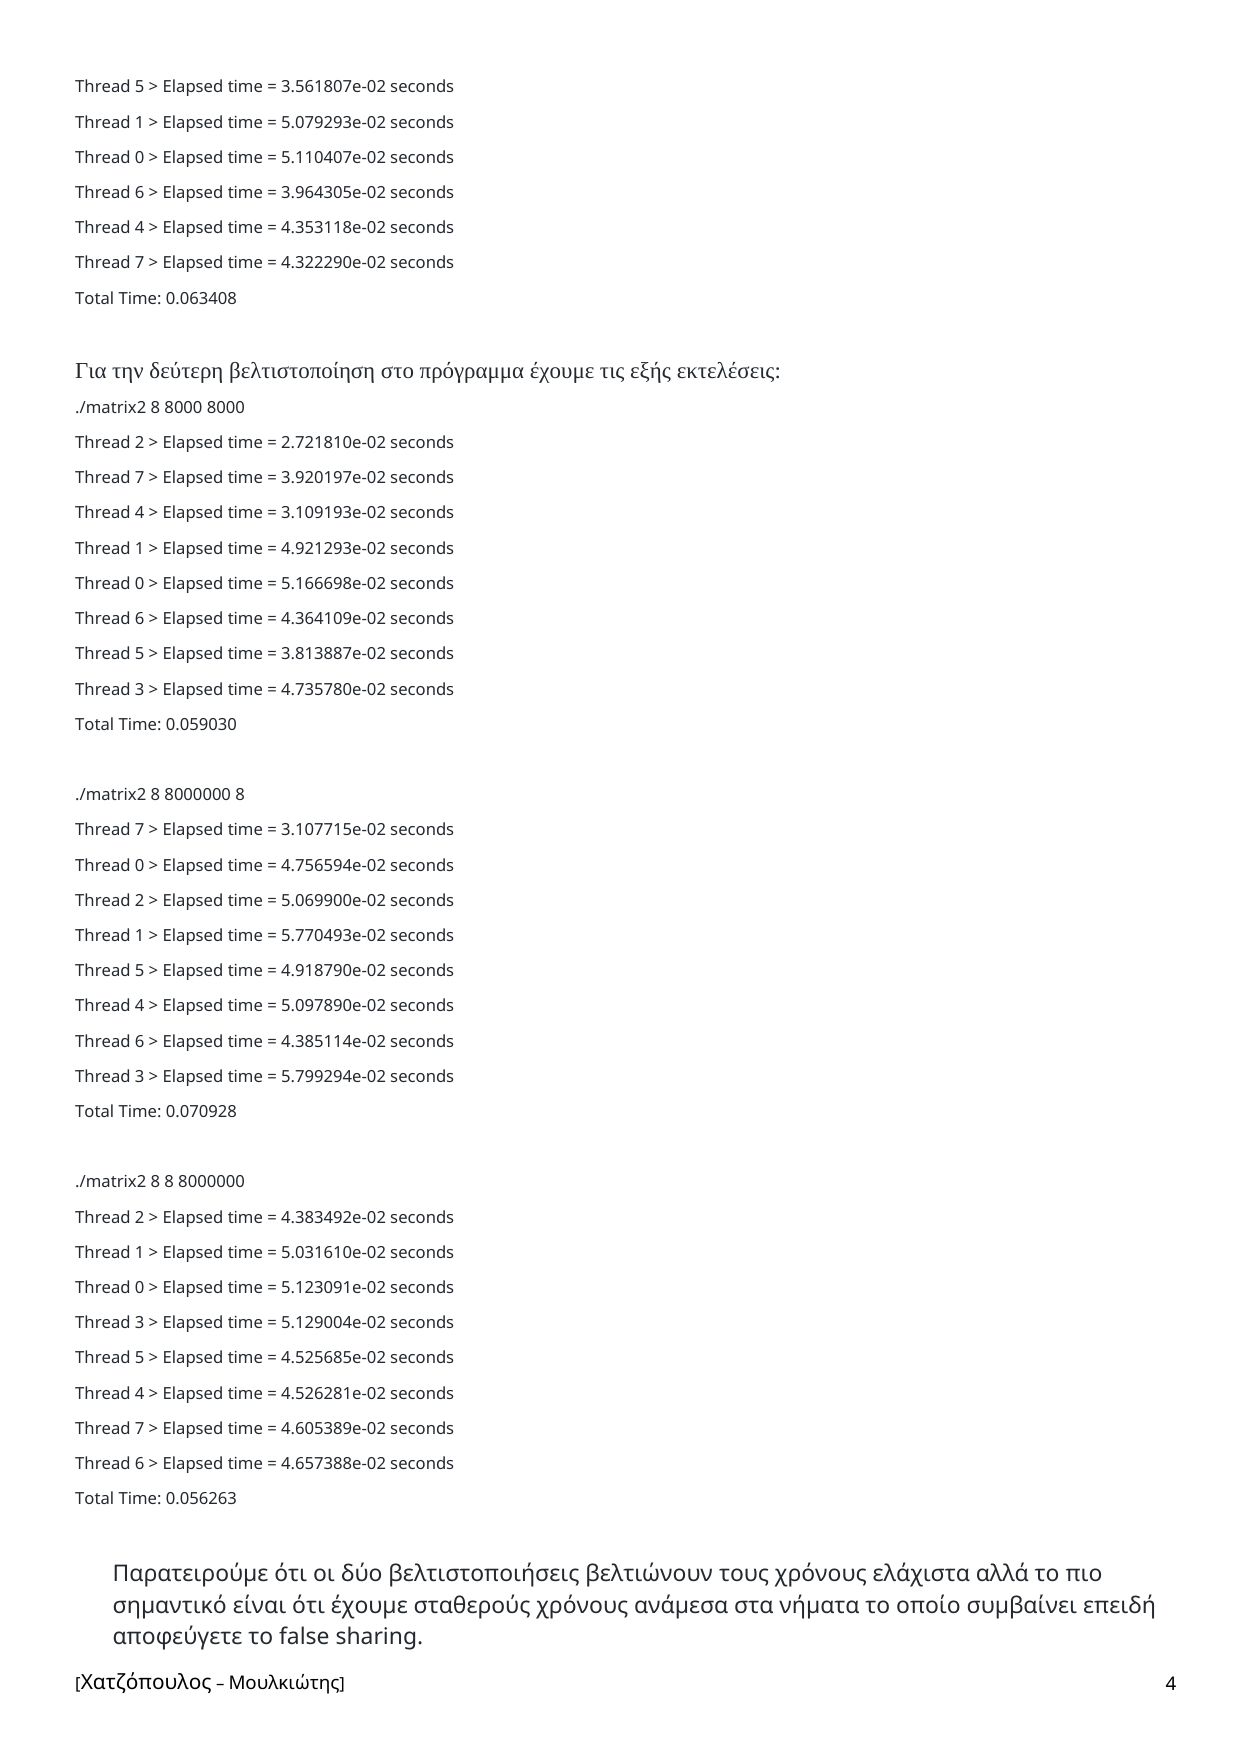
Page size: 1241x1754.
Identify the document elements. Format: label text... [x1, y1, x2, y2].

text Thread 1 > Elapsed time = 5.079293e-02 seconds [75, 110, 1165, 133]
text Thread 0 > Elapsed time = 5.123091e-02 seconds [75, 1276, 1165, 1298]
text Thread 0 > Elapsed time = 5.110407e-02 seconds [75, 145, 1165, 168]
text Thread 4 > Elapsed time = 4.353118e-02 seconds [75, 216, 1165, 238]
text Thread 4 > Elapsed time = 3.109193e-02 seconds [75, 501, 1165, 524]
text Παρατειρούμε ότι οι δύο βελτιστοποιήσεις βελτιώνουν τους χρόνους ελάχιστα αλλά το πιο σημαντικό είναι ότι έχουμε σταθερούς χρόνους ανάμεσα στα νήματα το οποίο συμβαίνει επειδή αποφεύγετε το false sharing. [75, 1557, 1165, 1651]
text Thread 7 > Elapsed time = 4.605389e-02 seconds [75, 1417, 1165, 1439]
text Total Time: 0.056263 [75, 1487, 1165, 1510]
text Thread 2 > Elapsed time = 5.069900e-02 seconds [75, 888, 1165, 911]
text Total Time: 0.059030 [75, 712, 1165, 735]
text ./matrix2 8 8000000 8 [75, 783, 1165, 806]
text Thread 5 > Elapsed time = 4.918790e-02 seconds [75, 959, 1165, 982]
text Thread 7 > Elapsed time = 4.322290e-02 seconds [75, 251, 1165, 274]
text Thread 0 > Elapsed time = 5.166698e-02 seconds [75, 572, 1165, 594]
text Thread 7 > Elapsed time = 3.107715e-02 seconds [75, 818, 1165, 841]
text Thread 5 > Elapsed time = 3.561807e-02 seconds [75, 75, 1165, 98]
text Thread 3 > Elapsed time = 4.735780e-02 seconds [75, 677, 1165, 700]
text Thread 5 > Elapsed time = 4.525685e-02 seconds [75, 1346, 1165, 1369]
text Thread 6 > Elapsed time = 3.964305e-02 seconds [75, 181, 1165, 203]
text Total Time: 0.063408 [75, 286, 1165, 309]
text Thread 6 > Elapsed time = 4.364109e-02 seconds [75, 607, 1165, 629]
text Για την δεύτερη βελτιστοποίηση στο πρόγραμμα έχουμε τις εξής εκτελέσεις: [75, 357, 1165, 383]
text ./matrix2 8 8 8000000 [75, 1170, 1165, 1193]
text Thread 6 > Elapsed time = 4.385114e-02 seconds [75, 1029, 1165, 1052]
text Thread 1 > Elapsed time = 4.921293e-02 seconds [75, 536, 1165, 559]
text Thread 6 > Elapsed time = 4.657388e-02 seconds [75, 1452, 1165, 1474]
text Thread 2 > Elapsed time = 4.383492e-02 seconds [75, 1205, 1165, 1228]
text Thread 3 > Elapsed time = 5.129004e-02 seconds [75, 1311, 1165, 1334]
text Thread 0 > Elapsed time = 4.756594e-02 seconds [75, 853, 1165, 876]
text Thread 7 > Elapsed time = 3.920197e-02 seconds [75, 466, 1165, 489]
text Thread 1 > Elapsed time = 5.770493e-02 seconds [75, 924, 1165, 946]
text Total Time: 0.070928 [75, 1100, 1165, 1122]
text Thread 4 > Elapsed time = 4.526281e-02 seconds [75, 1381, 1165, 1404]
text Thread 4 > Elapsed time = 5.097890e-02 seconds [75, 994, 1165, 1017]
text Thread 3 > Elapsed time = 5.799294e-02 seconds [75, 1064, 1165, 1087]
text ./matrix2 8 8000 8000 [75, 396, 1165, 418]
text Thread 2 > Elapsed time = 2.721810e-02 seconds [75, 431, 1165, 453]
text Thread 5 > Elapsed time = 3.813887e-02 seconds [75, 642, 1165, 665]
text Thread 1 > Elapsed time = 5.031610e-02 seconds [75, 1241, 1165, 1263]
